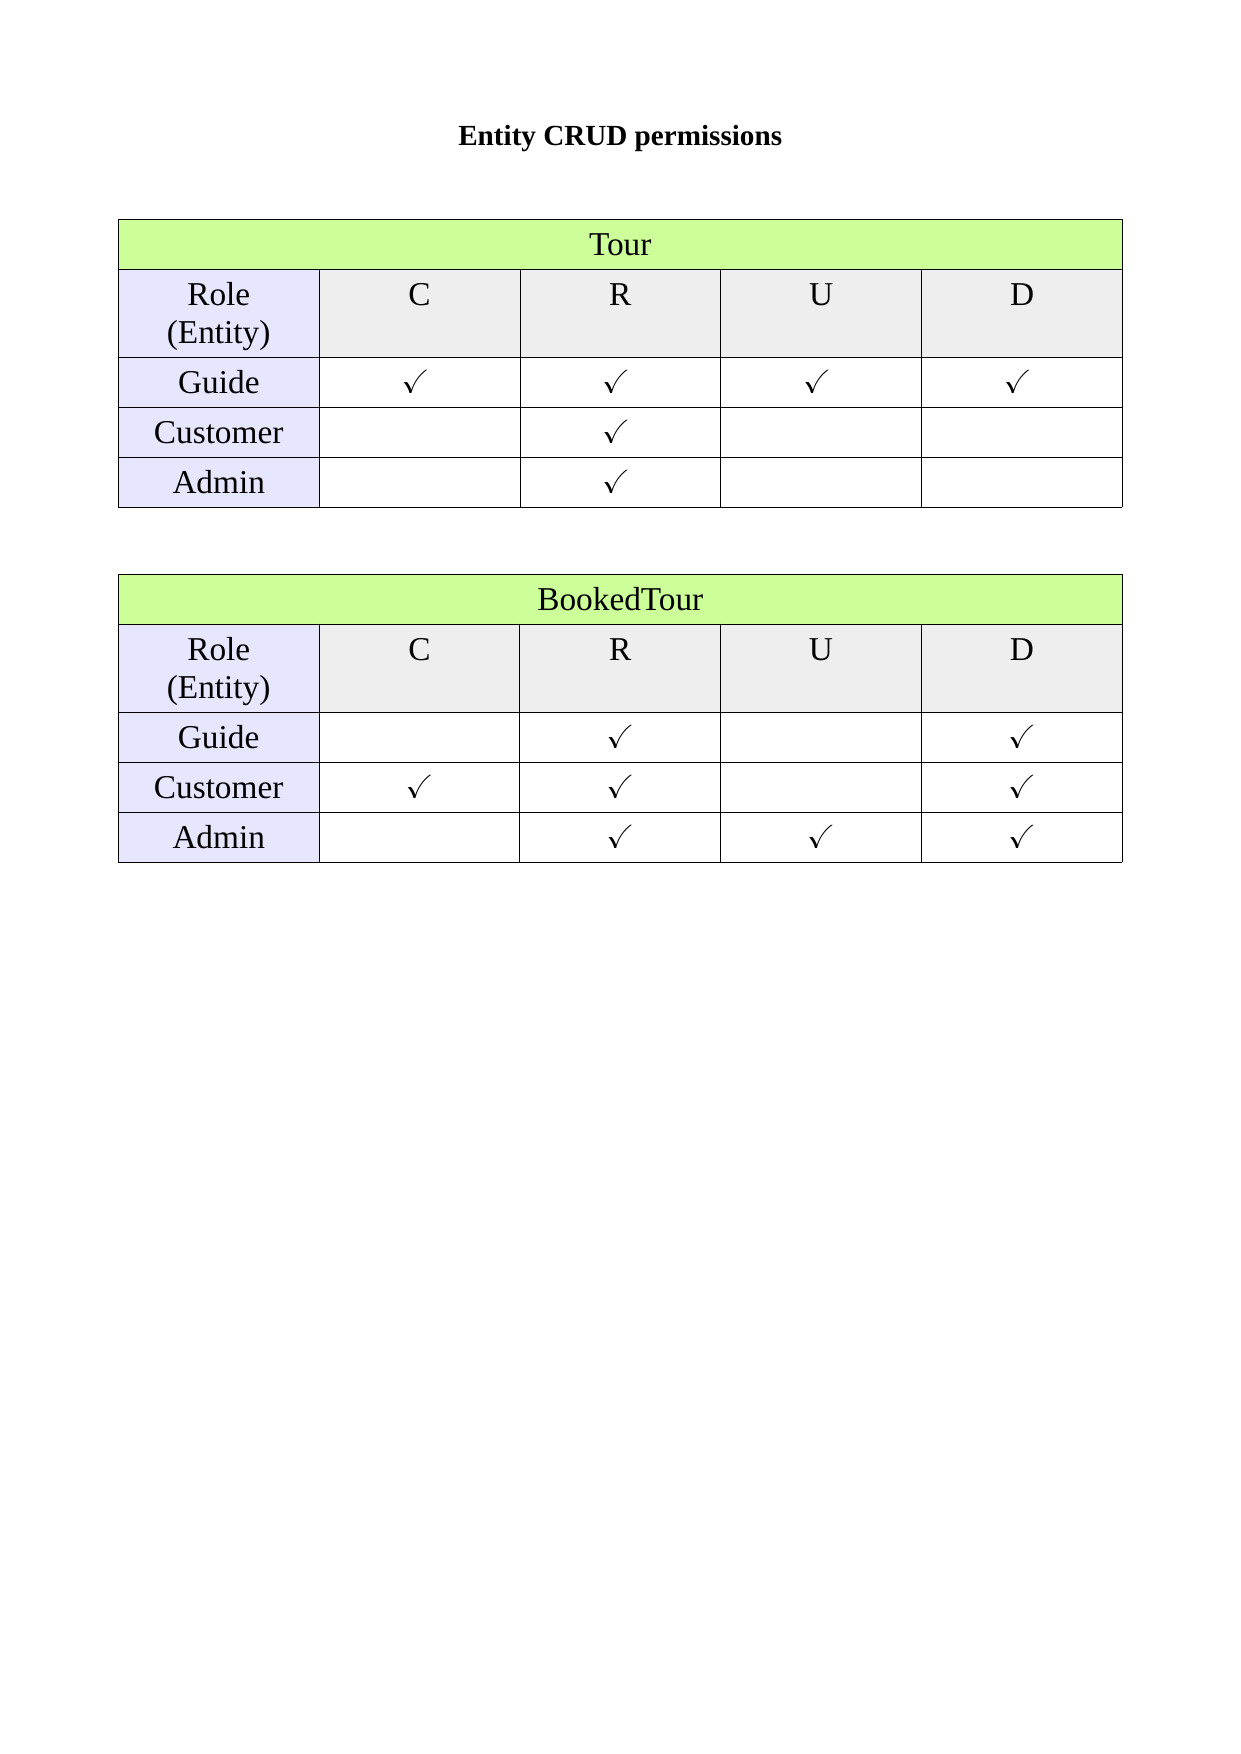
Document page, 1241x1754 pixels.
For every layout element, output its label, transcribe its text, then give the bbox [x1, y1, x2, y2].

table_header BookedTour [119, 575, 1122, 624]
text Entity CRUD permissions [118, 118, 1122, 152]
table_cell U [721, 625, 921, 712]
table_cell D [922, 625, 1122, 712]
table_cell [721, 763, 921, 812]
table_cell [320, 713, 519, 762]
table_cell [922, 458, 1122, 507]
table_cell ✓ [521, 358, 720, 407]
table_cell ✓ [521, 458, 720, 507]
table_cell ✓ [922, 713, 1122, 762]
table_cell Customer [119, 763, 319, 812]
table_cell R [521, 270, 720, 357]
table_cell Guide [119, 358, 319, 407]
table_cell R [520, 625, 720, 712]
table_cell ✓ [922, 358, 1122, 407]
table_cell [721, 713, 921, 762]
table_cell ✓ [721, 813, 921, 862]
table_cell D [922, 270, 1122, 357]
table_cell U [721, 270, 921, 357]
table_cell Admin [119, 813, 319, 862]
table_cell ✓ [521, 408, 720, 457]
table_cell ✓ [922, 763, 1122, 812]
table_cell ✓ [520, 713, 720, 762]
table_cell [721, 458, 921, 507]
table_cell Role (Entity) [119, 270, 319, 357]
table_cell [320, 813, 519, 862]
table_cell [320, 408, 520, 457]
table_cell ✓ [320, 763, 519, 812]
table_cell ✓ [520, 813, 720, 862]
table_cell Guide [119, 713, 319, 762]
table_cell Customer [119, 408, 319, 457]
table_cell [320, 458, 520, 507]
table_cell Role (Entity) [119, 625, 319, 712]
table_cell [922, 408, 1122, 457]
table_cell Admin [119, 458, 319, 507]
table_cell ✓ [320, 358, 520, 407]
table_cell ✓ [922, 813, 1122, 862]
table_cell ✓ [520, 763, 720, 812]
table_cell ✓ [721, 358, 921, 407]
table_cell [721, 408, 921, 457]
table_cell C [320, 625, 519, 712]
table_cell C [320, 270, 520, 357]
table_header Tour [119, 220, 1122, 269]
